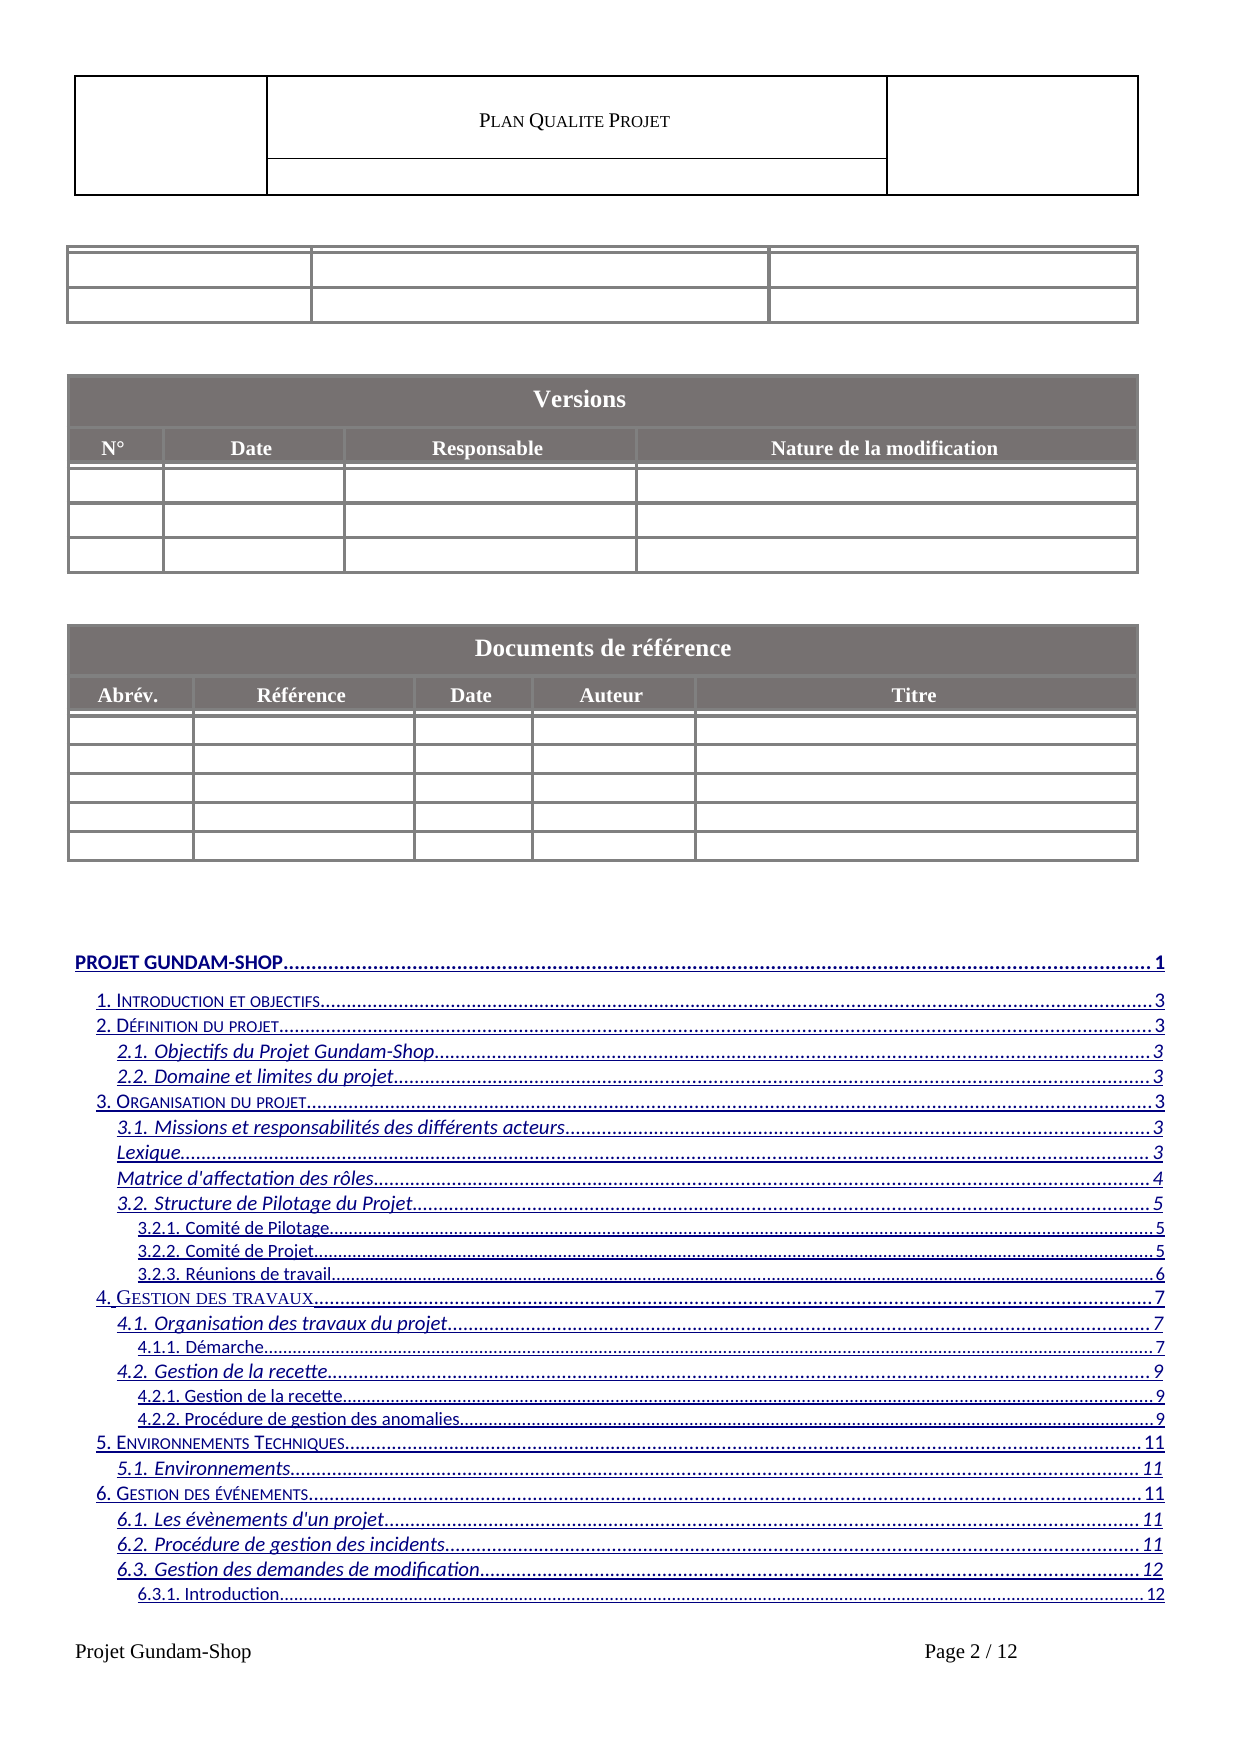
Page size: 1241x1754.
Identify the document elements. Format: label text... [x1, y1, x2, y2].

text Lexique 3 [117, 1139, 1166, 1165]
table_cell [69, 289, 310, 321]
table_cell [771, 254, 1136, 286]
table_cell [165, 470, 343, 501]
text 3.2.2. Comité de Projet 5 [137, 1239, 1166, 1262]
table_cell [70, 746, 192, 772]
table_header [70, 378, 164, 426]
table_cell Titre [697, 678, 1136, 708]
text 4.2. Gestion de la recette 9 [117, 1358, 1166, 1384]
table_cell [346, 470, 635, 501]
table_cell [771, 289, 1136, 321]
text 3.2. Structure de Pilotage du Projet 5 [117, 1190, 1166, 1216]
table_cell [313, 254, 767, 286]
text 6.3. Gestion des demandes de modification 12 [117, 1557, 1166, 1582]
table_cell [69, 254, 310, 286]
table_cell Auteur [534, 678, 694, 708]
table_cell [195, 746, 413, 772]
table_cell [416, 746, 531, 772]
table_cell [70, 470, 162, 501]
table_header Documents de référe [415, 627, 695, 674]
text 2. Définition du projet 3 [96, 1012, 1166, 1038]
text 3.2.3. Réunions de travail 6 [137, 1262, 1166, 1284]
table_cell N° [70, 429, 162, 460]
table_cell Nature de la modification [638, 429, 1136, 460]
text 3.2.1. Comité de Pilotage 5 [137, 1216, 1166, 1239]
table_cell [70, 539, 162, 571]
table_cell [697, 746, 1136, 772]
table_cell [70, 505, 162, 536]
table_cell [346, 539, 635, 571]
table_cell [165, 505, 343, 536]
table_cell [638, 470, 1136, 501]
table_cell [416, 804, 531, 830]
text 4.2.1. Gestion de la recette 9 [137, 1384, 1166, 1407]
table_cell [534, 746, 694, 772]
table_cell [534, 775, 694, 801]
table_header [164, 378, 344, 426]
table_cell [70, 804, 192, 830]
table_cell [346, 505, 635, 536]
text 6.2. Procédure de gestion des incidents 11 [117, 1531, 1166, 1557]
text 2.1. Objectifs du Projet Gundam-Shop 3 [117, 1038, 1166, 1063]
table_cell [70, 833, 192, 858]
text 1. Introduction et objectifs 3 [96, 987, 1166, 1012]
table_cell [70, 775, 192, 801]
table_header Versions [344, 378, 636, 426]
table_cell [697, 775, 1136, 801]
table_cell [416, 718, 531, 743]
table_cell [165, 539, 343, 571]
table_cell [195, 718, 413, 743]
text 5. Environnements Techniques 11 [96, 1429, 1166, 1455]
table_cell [697, 804, 1136, 830]
table_cell [534, 718, 694, 743]
table_header [193, 627, 415, 674]
text 4. Gestion des travaux 7 [96, 1284, 1166, 1310]
table_cell Responsable [346, 429, 635, 460]
table_cell [195, 804, 413, 830]
table_cell Date [165, 429, 343, 460]
table_cell [534, 804, 694, 830]
text 5.1. Environnements 11 [117, 1455, 1166, 1480]
table_cell [697, 833, 1136, 858]
text 3. Organisation du projet 3 [96, 1089, 1166, 1114]
text 4.2.2. Procédure de gestion des anomalies 9 [137, 1407, 1166, 1429]
table_header nce [695, 627, 1136, 674]
table_cell [195, 833, 413, 858]
text 6. Gestion des événements 11 [96, 1480, 1166, 1506]
text 3.1. Missions et responsabilités des différents acteurs 3 [117, 1114, 1166, 1139]
table_cell [534, 833, 694, 858]
table_cell [416, 833, 531, 858]
table_cell [638, 539, 1136, 571]
table_cell [638, 505, 1136, 536]
text 6.3.1. Introduction 12 [137, 1582, 1166, 1605]
table_cell [195, 775, 413, 801]
text Projet Gundam-Shop 1 [75, 949, 1166, 974]
table_cell [697, 718, 1136, 743]
table_cell [416, 775, 531, 801]
table_cell Abrév. [70, 678, 192, 708]
text 6.1. Les évènements d'un projet 11 [117, 1506, 1166, 1531]
table_cell Date [416, 678, 531, 708]
table_cell Référence [195, 678, 413, 708]
text 2.2. Domaine et limites du projet 3 [117, 1063, 1166, 1089]
text Matrice d'affectation des rôles 4 [117, 1165, 1166, 1190]
text 4.1. Organisation des travaux du projet 7 [117, 1310, 1166, 1335]
table_header [70, 627, 193, 674]
table_cell [70, 718, 192, 743]
table_header [636, 378, 1136, 426]
text 4.1.1. Démarche 7 [137, 1335, 1166, 1358]
table_cell [313, 289, 767, 321]
